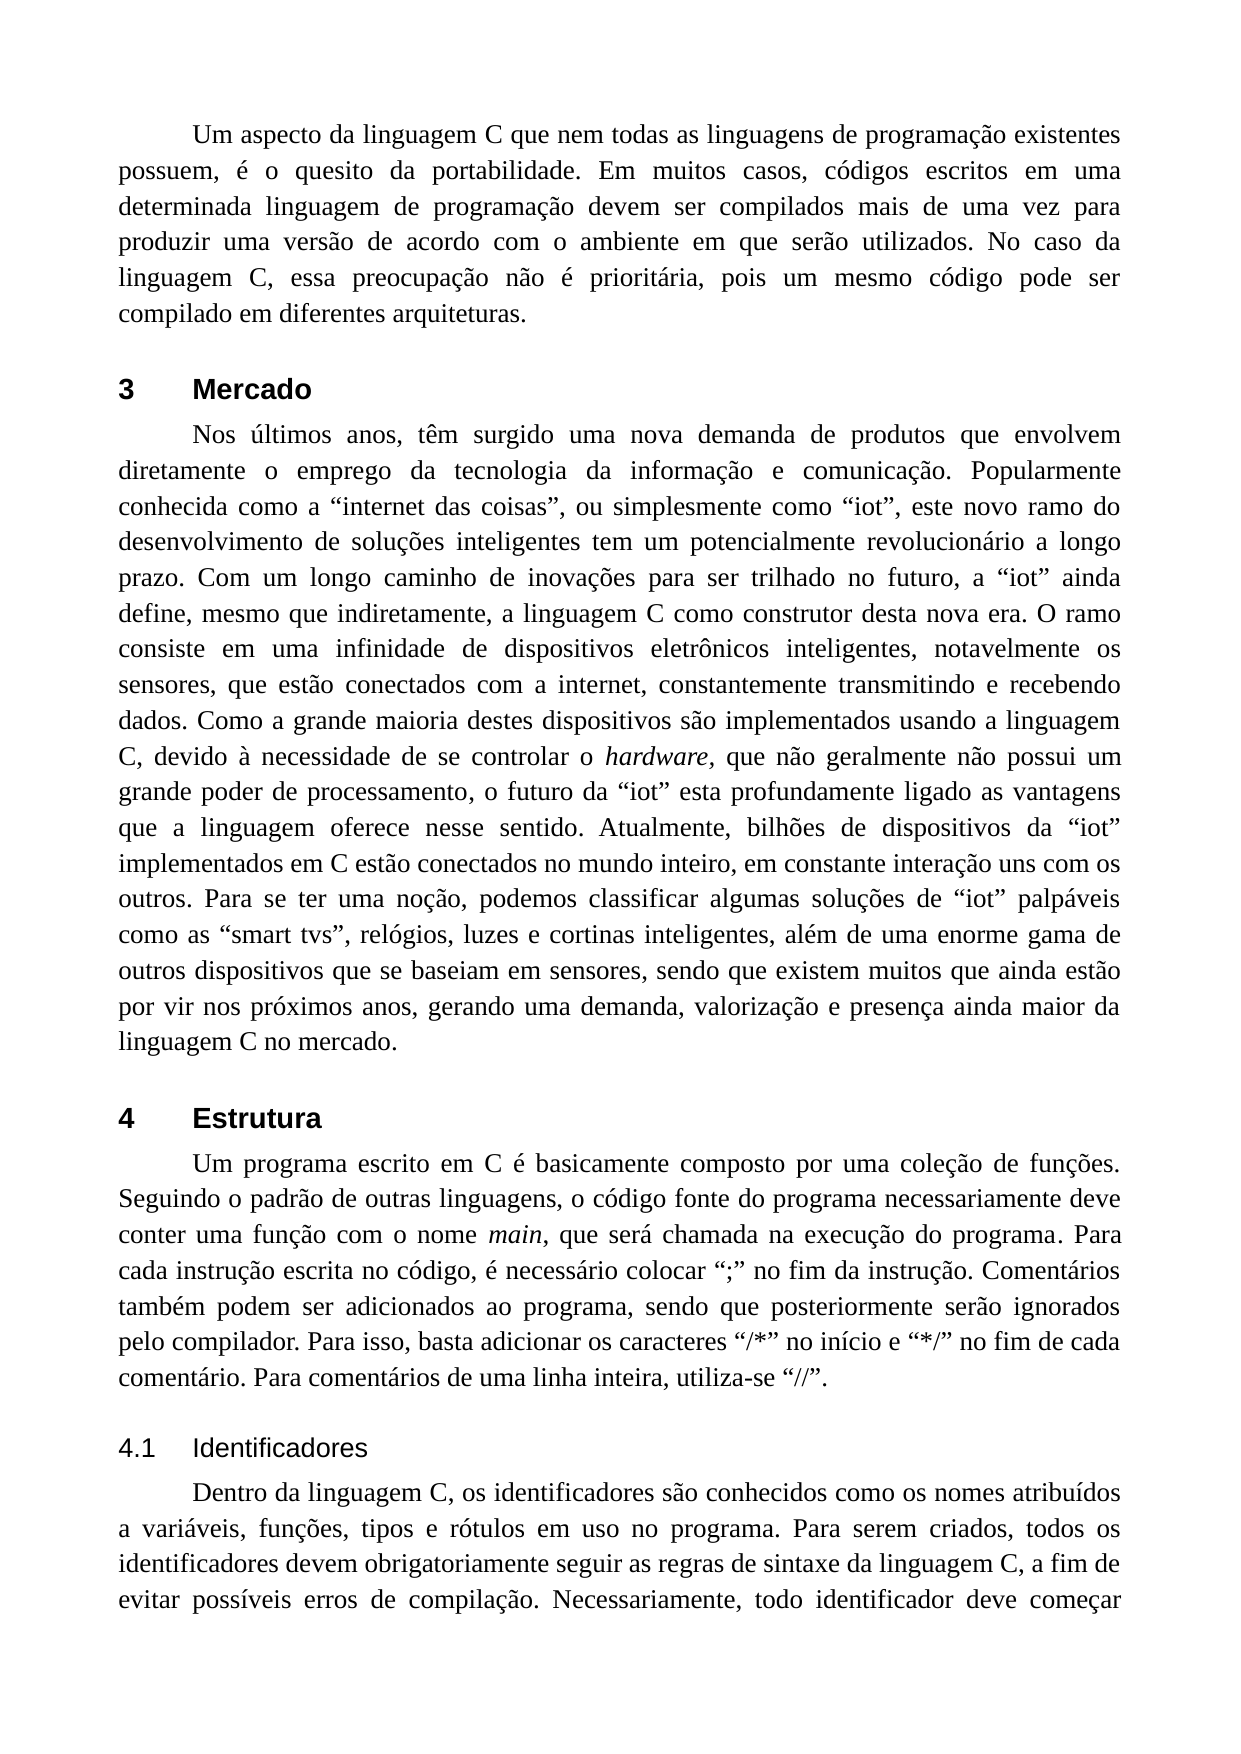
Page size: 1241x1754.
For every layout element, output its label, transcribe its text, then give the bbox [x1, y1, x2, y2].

text Um programa escrito em C é basicamente composto por uma coleção de funções. Seguindo o padrão de outras linguagens, o código fonte do programa necessariamente deve conter uma função com o nome main, que será chamada na execução do programa. Para cada instrução escrita no código, é necessário colocar “;” no fim da instrução. Comentários também podem ser adicionados ao programa, sendo que posteriormente serão ignorados pelo compilador. Para isso, basta adicionar os caracteres “/*” no início e “*/” no fim de cada comentário. Para comentários de uma linha inteira, utiliza-se “//”. [118, 1147, 1122, 1392]
subtitle Identificadores [118, 1432, 1122, 1464]
text Um aspecto da linguagem C que nem todas as linguagens de programação existentes possuem, é o quesito da portabilidade. Em muitos casos, códigos escritos em uma determinada linguagem de programação devem ser compilados mais de uma vez para produzir uma versão de acordo com o ambiente em que serão utilizados. No caso da linguagem C, essa preocupação não é prioritária, pois um mesmo código pode ser compilado em diferentes arquiteturas. [118, 118, 1122, 328]
subtitle Estrutura [118, 1101, 1122, 1134]
text Nos últimos anos, têm surgido uma nova demanda de produtos que envolvem diretamente o emprego da tecnologia da informação e comunicação. Popularmente conhecida como a “internet das coisas”, ou simplesmente como “iot”, este novo ramo do desenvolvimento de soluções inteligentes tem um potencialmente revolucionário a longo prazo. Com um longo caminho de inovações para ser trilhado no futuro, a “iot” ainda define, mesmo que indiretamente, a linguagem C como construtor desta nova era. O ramo consiste em uma infinidade de dispositivos eletrônicos inteligentes, notavelmente os sensores, que estão conectados com a internet, constantemente transmitindo e recebendo dados. Como a grande maioria destes dispositivos são implementados usando a linguagem C, devido à necessidade de se controlar o hardware, que não geralmente não possui um grande poder de processamento, o futuro da “iot” esta profundamente ligado as vantagens que a linguagem oferece nesse sentido. Atualmente, bilhões de dispositivos da “iot” implementados em C estão conectados no mundo inteiro, em constante interação uns com os outros. Para se ter uma noção, podemos classificar algumas soluções de “iot” palpáveis como as “smart tvs”, relógios, luzes e cortinas inteligentes, além de uma enorme gama de outros dispositivos que se baseiam em sensores, sendo que existem muitos que ainda estão por vir nos próximos anos, gerando uma demanda, valorização e presença ainda maior da linguagem C no mercado. [118, 418, 1122, 1057]
text Dentro da linguagem C, os identificadores são conhecidos como os nomes atribuídos a variáveis, funções, tipos e rótulos em uso no programa. Para serem criados, todos os identificadores devem obrigatoriamente seguir as regras de sintaxe da linguagem C, a fim de evitar possíveis erros de compilação. Necessariamente, todo identificador deve começar [118, 1476, 1122, 1614]
subtitle Mercado [118, 372, 1122, 406]
